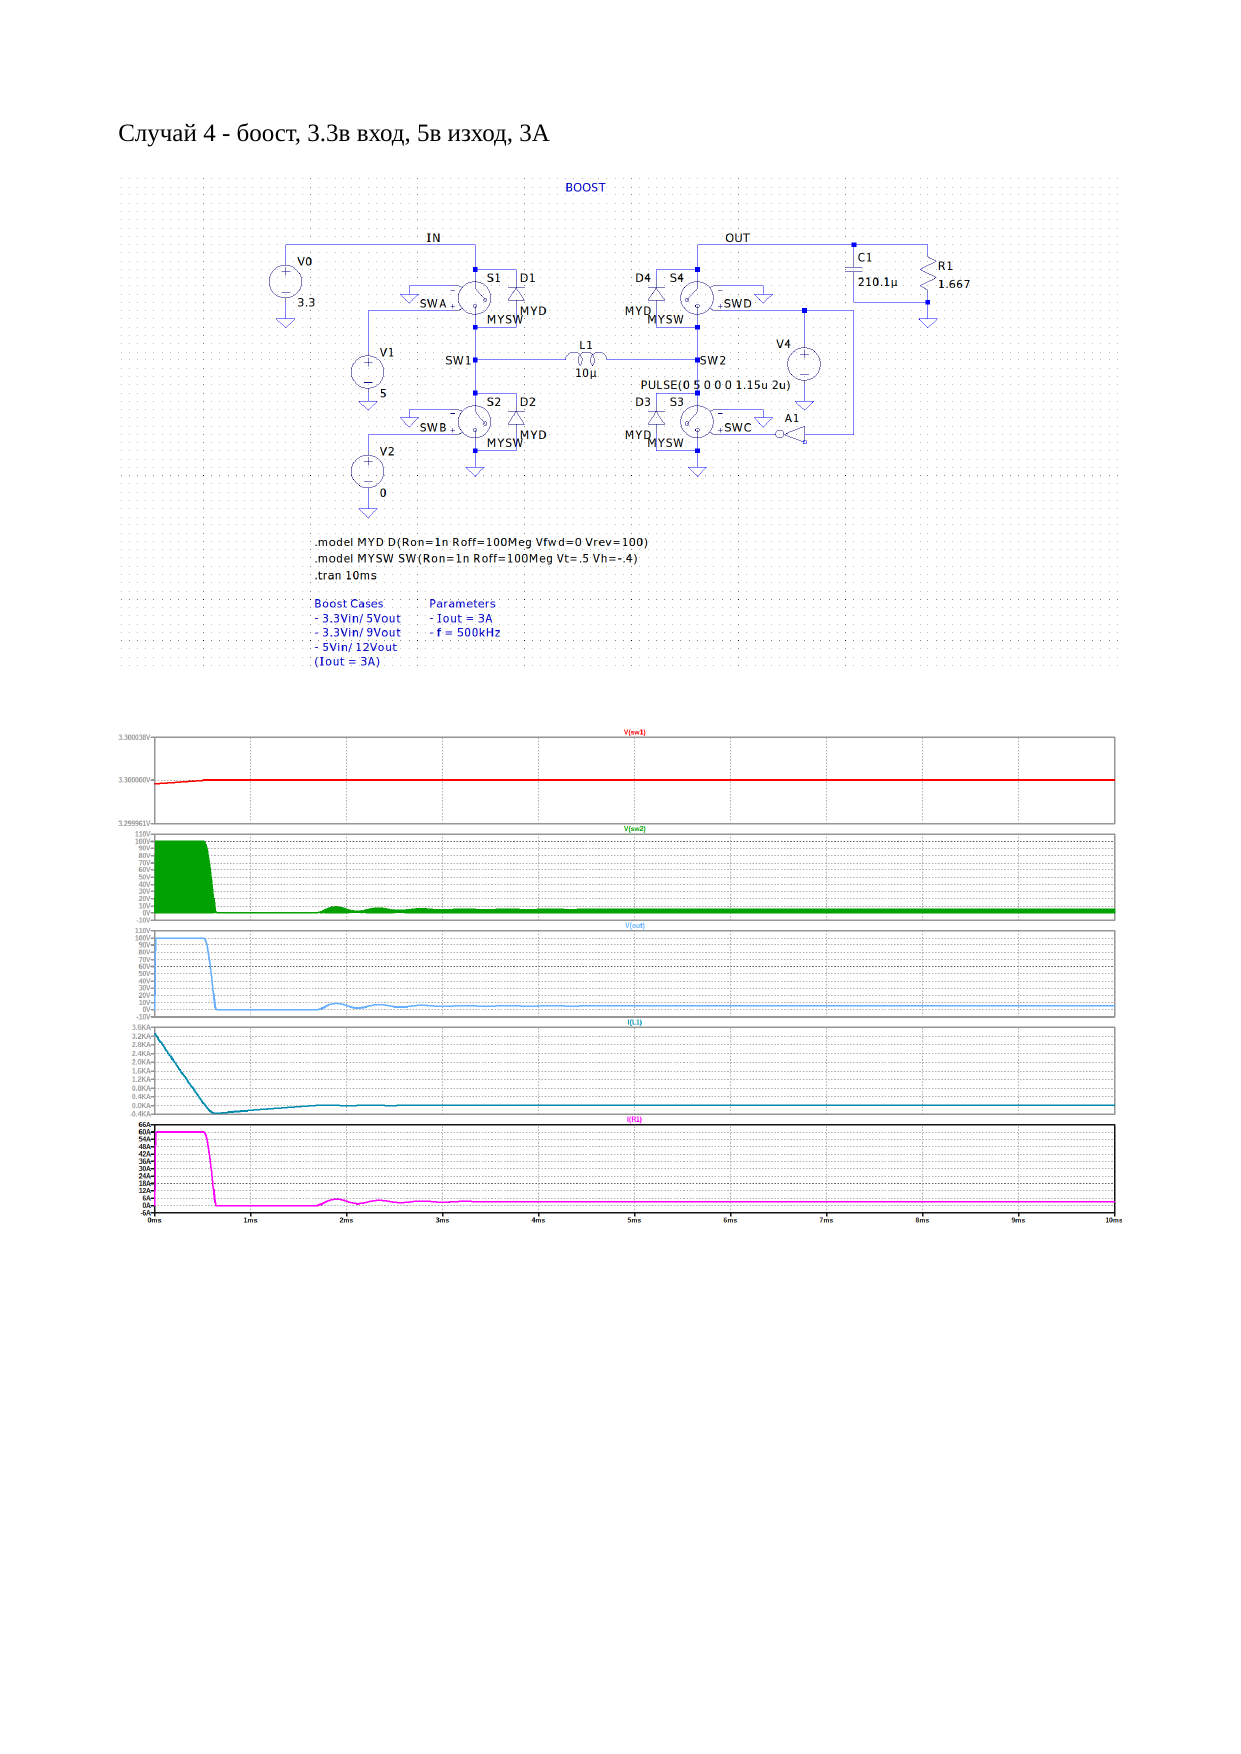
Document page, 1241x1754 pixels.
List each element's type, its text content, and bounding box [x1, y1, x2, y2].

picture [118, 175, 1123, 672]
text Случай 4 - боост, 3.3в вход, 5в изход, 3А [118, 118, 1122, 147]
picture [118, 728, 1123, 1225]
